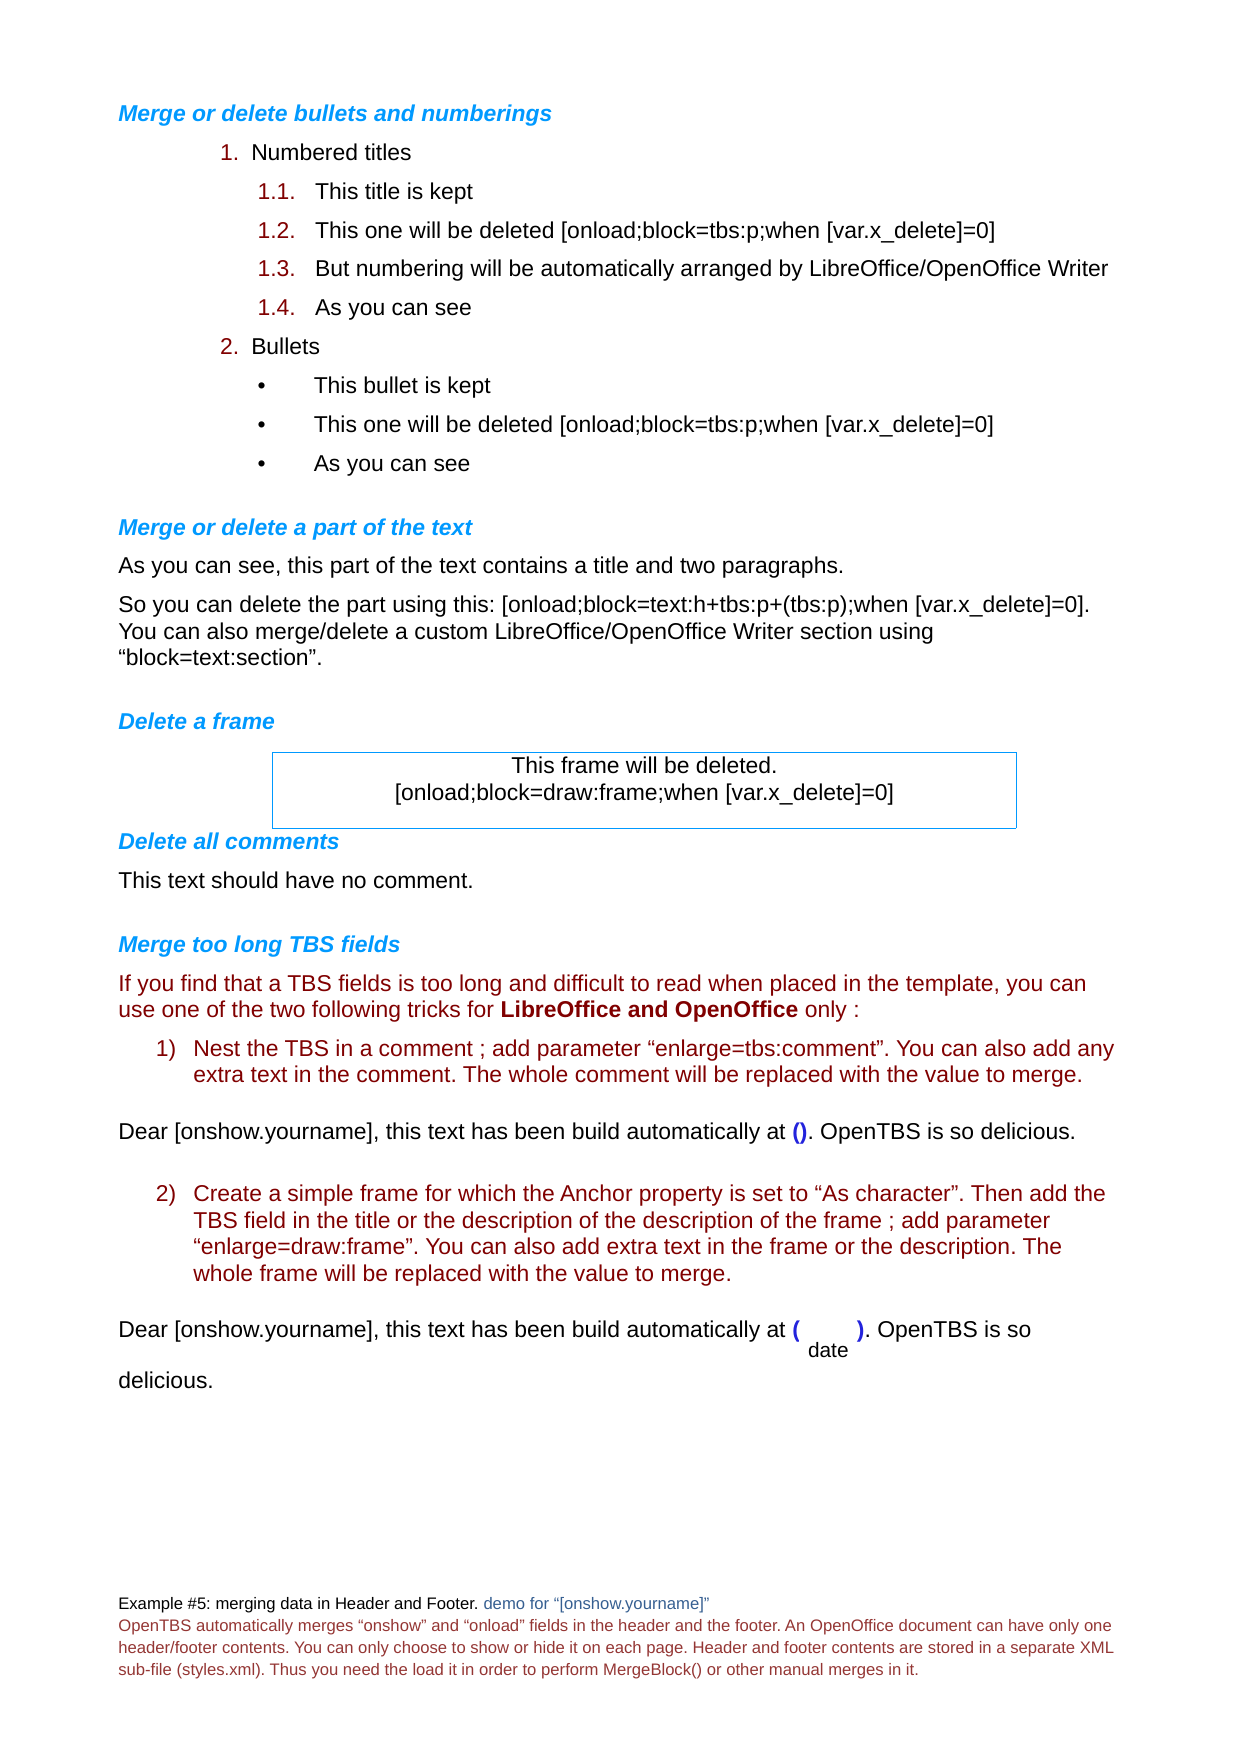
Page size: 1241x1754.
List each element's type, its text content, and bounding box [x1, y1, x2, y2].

list As you can see [251, 294, 1122, 321]
subtitle Delete a frame [118, 708, 1122, 734]
text This frame will be deleted. [onload;block=draw:frame;when [var.x_delete]=0] [273, 753, 1016, 805]
subtitle Delete all comments [118, 772, 1122, 855]
subtitle Merge or delete a part of the text [118, 513, 1122, 540]
subtitle Merge too long TBS fields [118, 931, 1122, 957]
text This text should have no comment. [118, 867, 1122, 893]
text • As you can see [257, 450, 1122, 476]
list This one will be deleted [onload;block=tbs:p;when [var.x_delete]=0] [251, 217, 1122, 243]
text • This bullet is kept [257, 372, 1122, 398]
list Nest the TBS in a comment ; add parameter “enlarge=tbs:comment”. You can also add any extra text in the comment. The whole comment will be replaced with the value to merge. [156, 1035, 1122, 1088]
text date [799, 1337, 857, 1361]
text So you can delete the part using this: [onload;block=text:h+tbs:p+(tbs:p);when [var.x_delete]=0]. You can also merge/delete a custom LibreOffice/OpenOffice Writer section using “block=text:section”. [118, 591, 1122, 670]
list But numbering will be automatically arranged by LibreOffice/OpenOffice Writer [251, 255, 1122, 282]
subtitle Merge or delete bullets and numberings [118, 100, 1122, 126]
text Dear [onshow.yourname], this text has been build automatically at (). OpenTBS is so delicious. [118, 1316, 1122, 1393]
list Bullets [213, 333, 1122, 359]
text As you can see, this part of the text contains a title and two paragraphs. [118, 552, 1122, 579]
list Create a simple frame for which the Anchor property is set to “As character”. Then add the TBS field in the title or the description of the description of the frame ; add parameter “enlarge=draw:frame”. You can also add extra text in the frame or the description. The whole frame will be replaced with the value to merge. [156, 1180, 1122, 1286]
list This title is kept [251, 178, 1122, 204]
text If you find that a TBS fields is too long and difficult to read when placed in the template, you can use one of the two following tricks for LibreOffice and OpenOffice only : [118, 970, 1122, 1023]
list Numbered titles [213, 139, 1122, 165]
text • This one will be deleted [onload;block=tbs:p;when [var.x_delete]=0] [257, 411, 1122, 437]
text Dear [onshow.yourname], this text has been build automatically at (). OpenTBS is so delicious. [118, 1118, 1122, 1144]
